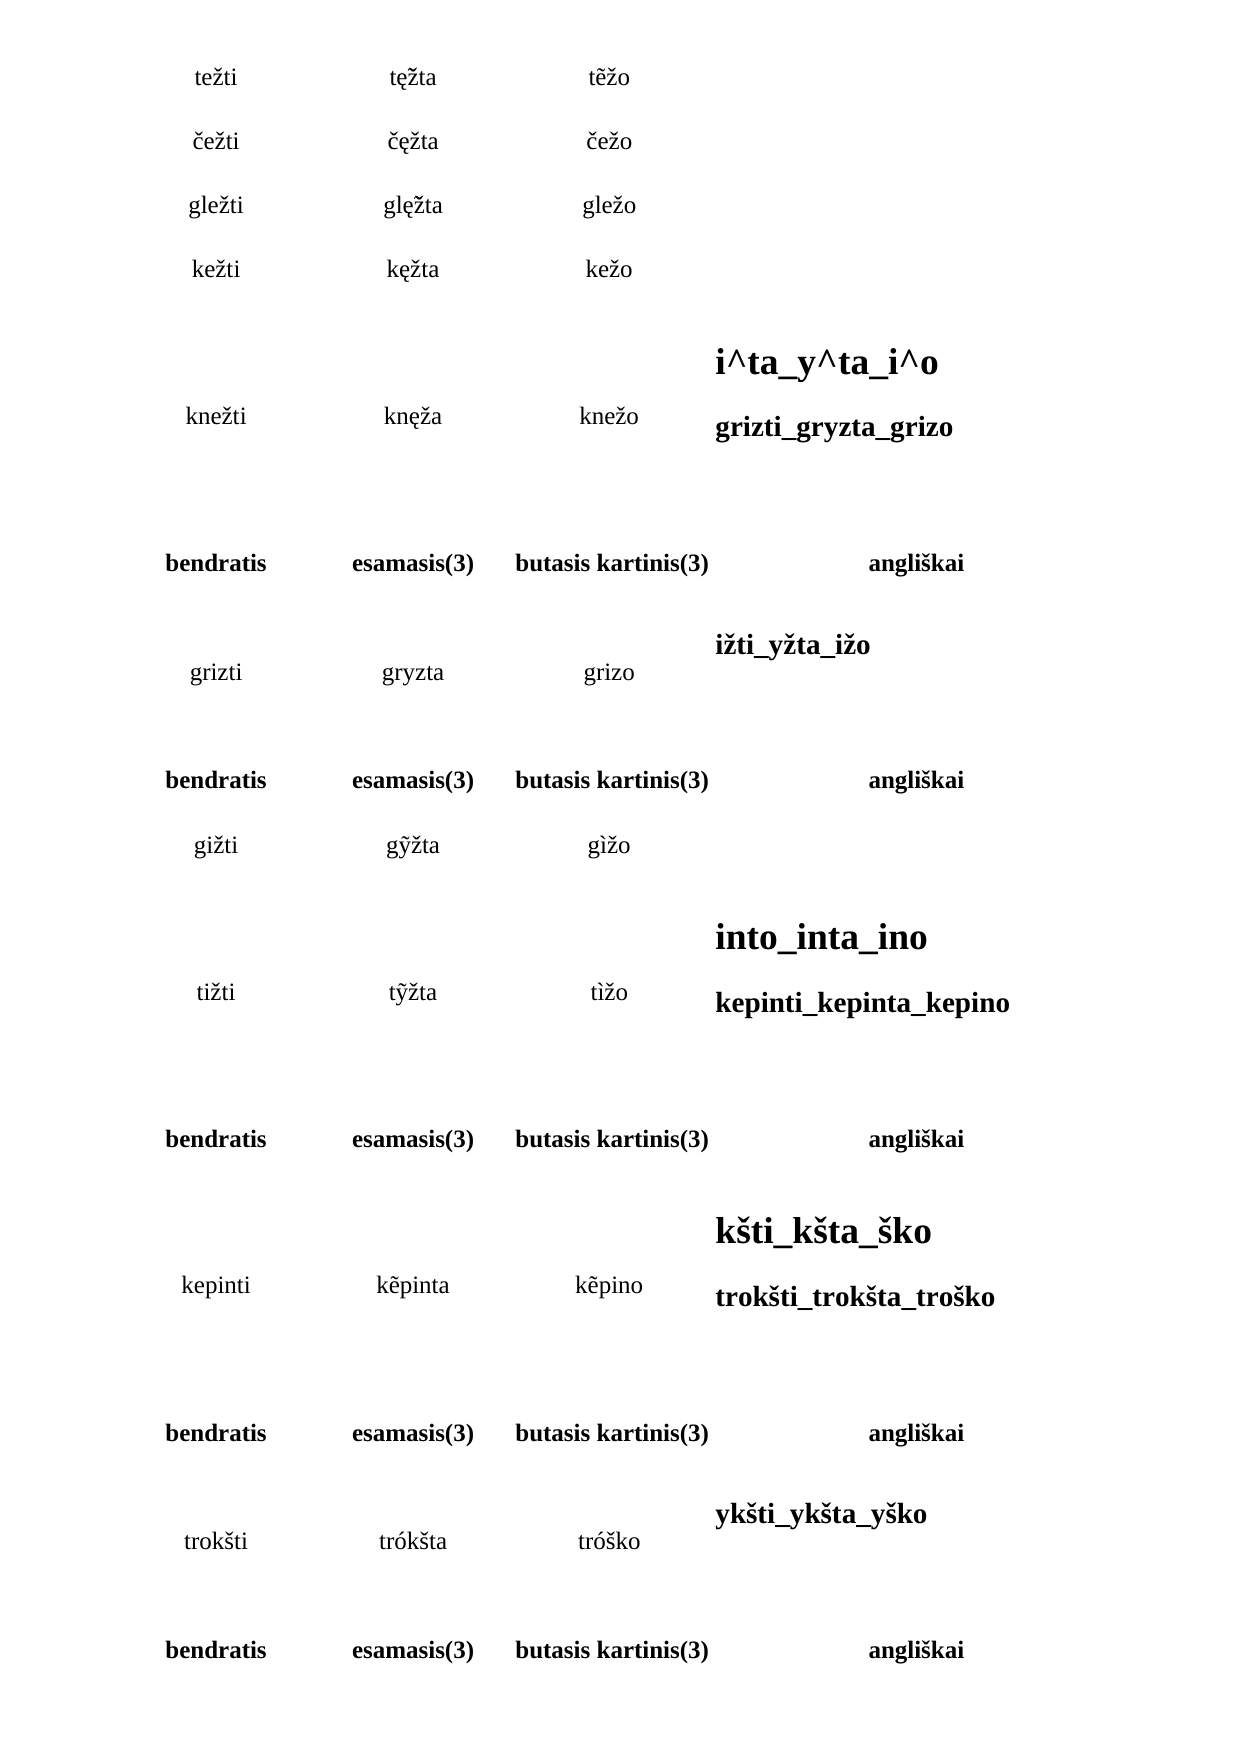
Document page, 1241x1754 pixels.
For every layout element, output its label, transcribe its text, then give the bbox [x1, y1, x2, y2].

table_cell into_inta_ino kepinti_kepinta_kepino [712, 891, 1120, 1121]
table_cell angliškai [712, 763, 1120, 827]
table_cell tę̃žta [314, 59, 512, 123]
table_cell tẽžo [512, 59, 712, 123]
table_cell angliškai [712, 1415, 1120, 1479]
table_cell gìžo [512, 827, 712, 891]
table_cell ižti_yžta_ižo [712, 609, 1120, 763]
table_cell bendratis [118, 545, 313, 609]
table_cell butasis kartinis(3) [512, 763, 712, 827]
table_cell esamasis(3) [314, 545, 512, 609]
table_cell grizo [512, 609, 712, 763]
table_cell angliškai [712, 1121, 1120, 1185]
table_cell težti [118, 59, 313, 123]
table_cell tižti [118, 891, 313, 1121]
table_cell esamasis(3) [314, 1415, 512, 1479]
table_cell glę̃žta [314, 187, 512, 251]
table_cell bendratis [118, 1121, 313, 1185]
table_cell ykšti_ykšta_yško [712, 1479, 1120, 1632]
table_cell [712, 123, 1120, 187]
table_cell butasis kartinis(3) [512, 1415, 712, 1479]
table_cell gležo [512, 187, 712, 251]
table_cell knežo [512, 315, 712, 545]
table_cell trokšti [118, 1479, 313, 1632]
table_cell čęžta [314, 123, 512, 187]
table_cell kẽpinta [314, 1185, 512, 1415]
table_cell butasis kartinis(3) [512, 1632, 712, 1667]
table_cell kšti_kšta_ško trokšti_trokšta_troško [712, 1185, 1120, 1415]
table_cell butasis kartinis(3) [512, 1121, 712, 1185]
table_cell i^ta_y^ta_i^o grizti_gryzta_grizo [712, 315, 1120, 545]
table_cell tỹžta [314, 891, 512, 1121]
table_cell esamasis(3) [314, 1632, 512, 1667]
table_cell angliškai [712, 1632, 1120, 1667]
table_cell čežo [512, 123, 712, 187]
table_cell butasis kartinis(3) [512, 545, 712, 609]
table_cell [712, 187, 1120, 251]
table_cell esamasis(3) [314, 763, 512, 827]
table_cell bendratis [118, 763, 313, 827]
table_cell kẽpino [512, 1185, 712, 1415]
table_cell esamasis(3) [314, 1121, 512, 1185]
table_cell kežo [512, 251, 712, 315]
table_cell [712, 827, 1120, 891]
table_cell kežti [118, 251, 313, 315]
table_cell kęžta [314, 251, 512, 315]
table_cell [712, 59, 1120, 123]
table_cell [712, 251, 1120, 315]
table_cell trókšta [314, 1479, 512, 1632]
table_cell knežti [118, 315, 313, 545]
table_cell tróško [512, 1479, 712, 1632]
table_cell knęža [314, 315, 512, 545]
table_cell bendratis [118, 1415, 313, 1479]
table_cell gỹžta [314, 827, 512, 891]
table_cell angliškai [712, 545, 1120, 609]
table_cell gležti [118, 187, 313, 251]
table_cell gryzta [314, 609, 512, 763]
table_cell kepinti [118, 1185, 313, 1415]
table_cell bendratis [118, 1632, 313, 1667]
table_cell grizti [118, 609, 313, 763]
table_cell čežti [118, 123, 313, 187]
table_cell tìžo [512, 891, 712, 1121]
table_cell gižti [118, 827, 313, 891]
